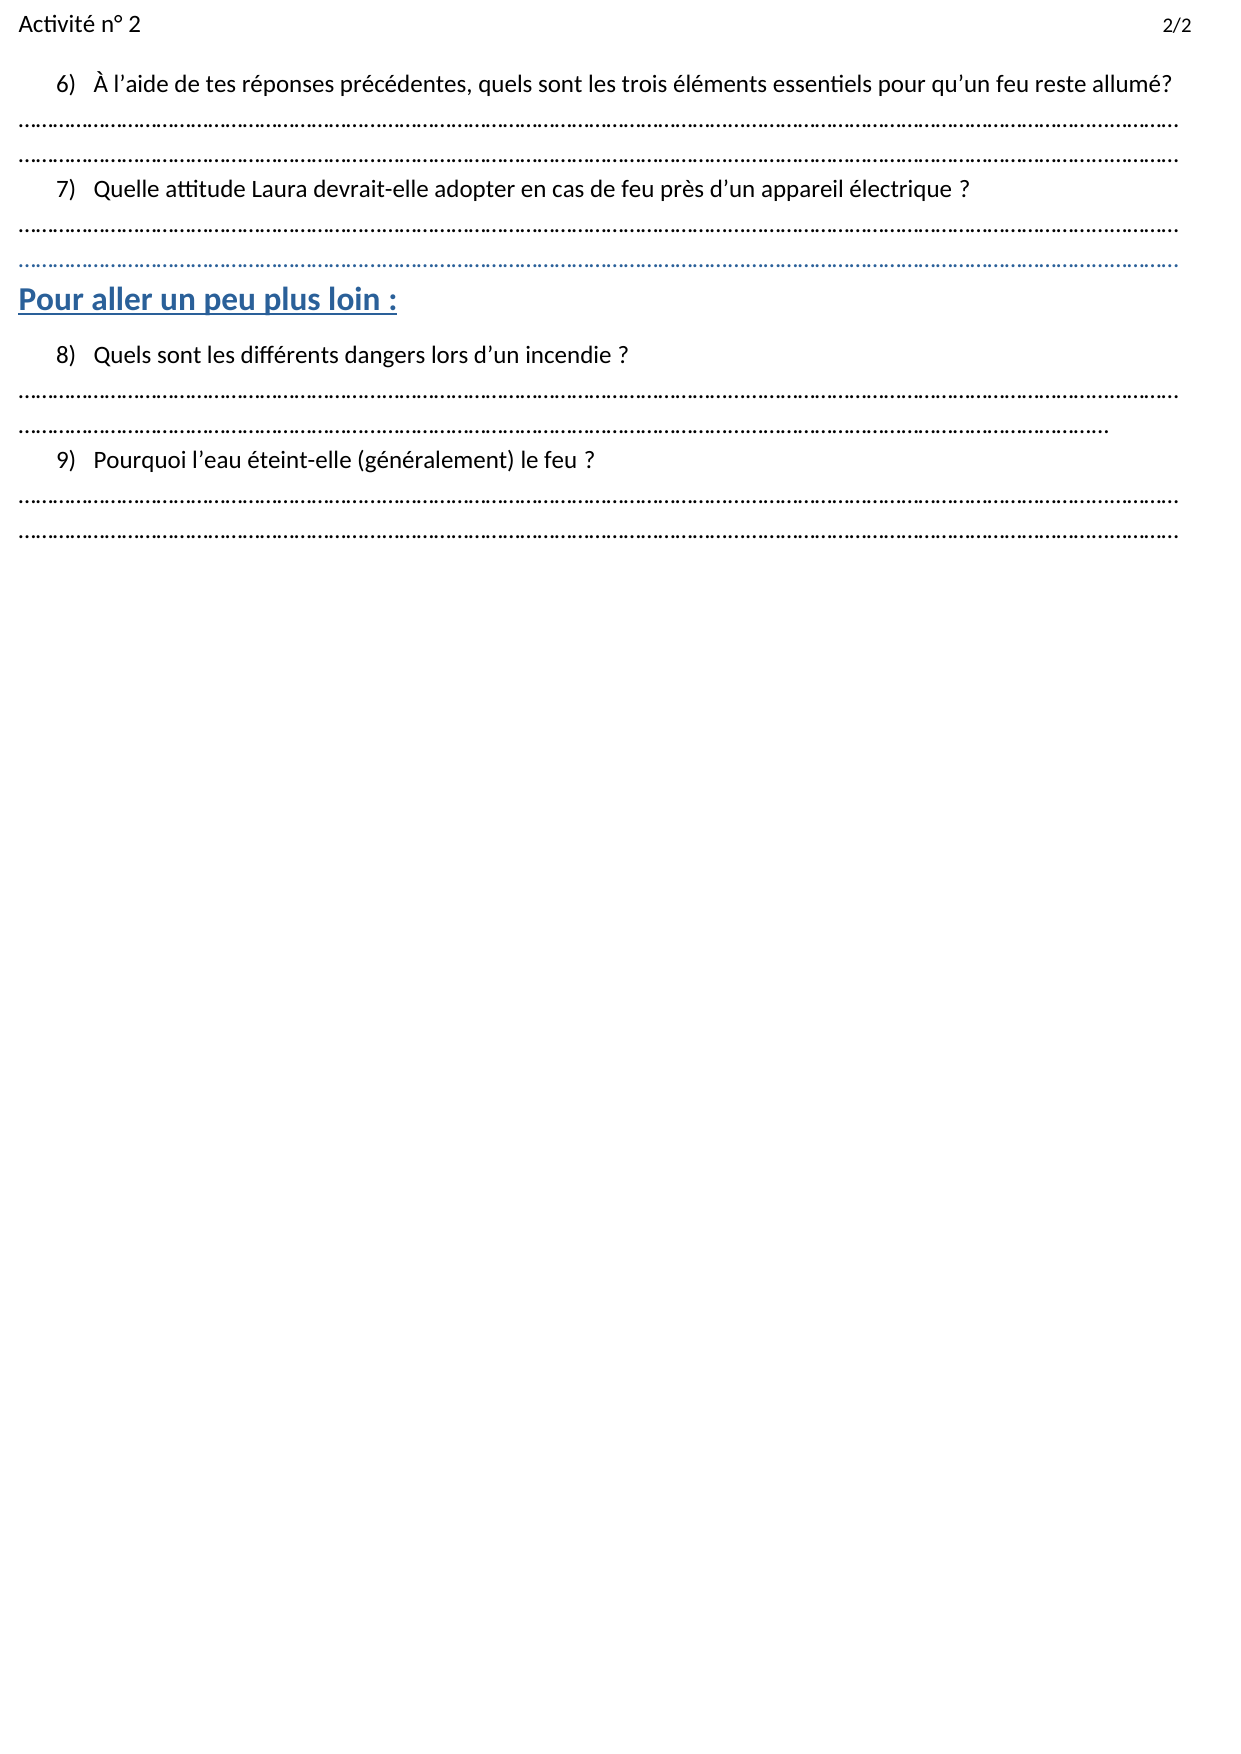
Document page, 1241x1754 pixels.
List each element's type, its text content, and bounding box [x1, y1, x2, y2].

list À l’aide de tes réponses précédentes, quels sont les trois éléments essentiels pour qu’un feu reste allumé? [56, 68, 1221, 99]
list Quels sont les différents dangers lors d’un incendie ? [56, 339, 1221, 370]
text ……………………………………………………...……………………………………………………...……………………………………………………...………… [18, 374, 1221, 405]
list Pourquoi l’eau éteint-elle (généralement) le feu ? [56, 444, 1221, 475]
text ……………………………………………………...……………………………………………………...……………………………………………………...………… [18, 138, 1221, 169]
list Quelle attitude Laura devrait-elle adopter en cas de feu près d’un appareil électrique ? [56, 173, 1221, 204]
text ……………………………………………………...……………………………………………………...……………………………………………………...………… [18, 243, 1221, 274]
text ……………………………………………………...……………………………………………………...……………………………………………………... [18, 409, 1221, 440]
text Pour aller un peu plus loin : [18, 278, 1221, 319]
text ……………………………………………………...……………………………………………………...……………………………………………………...………… [18, 514, 1221, 545]
text ……………………………………………………...……………………………………………………...……………………………………………………...………… [18, 103, 1221, 134]
text ……………………………………………………...……………………………………………………...……………………………………………………...………… [18, 208, 1221, 239]
text ……………………………………………………...……………………………………………………...……………………………………………………...………… [18, 479, 1221, 510]
